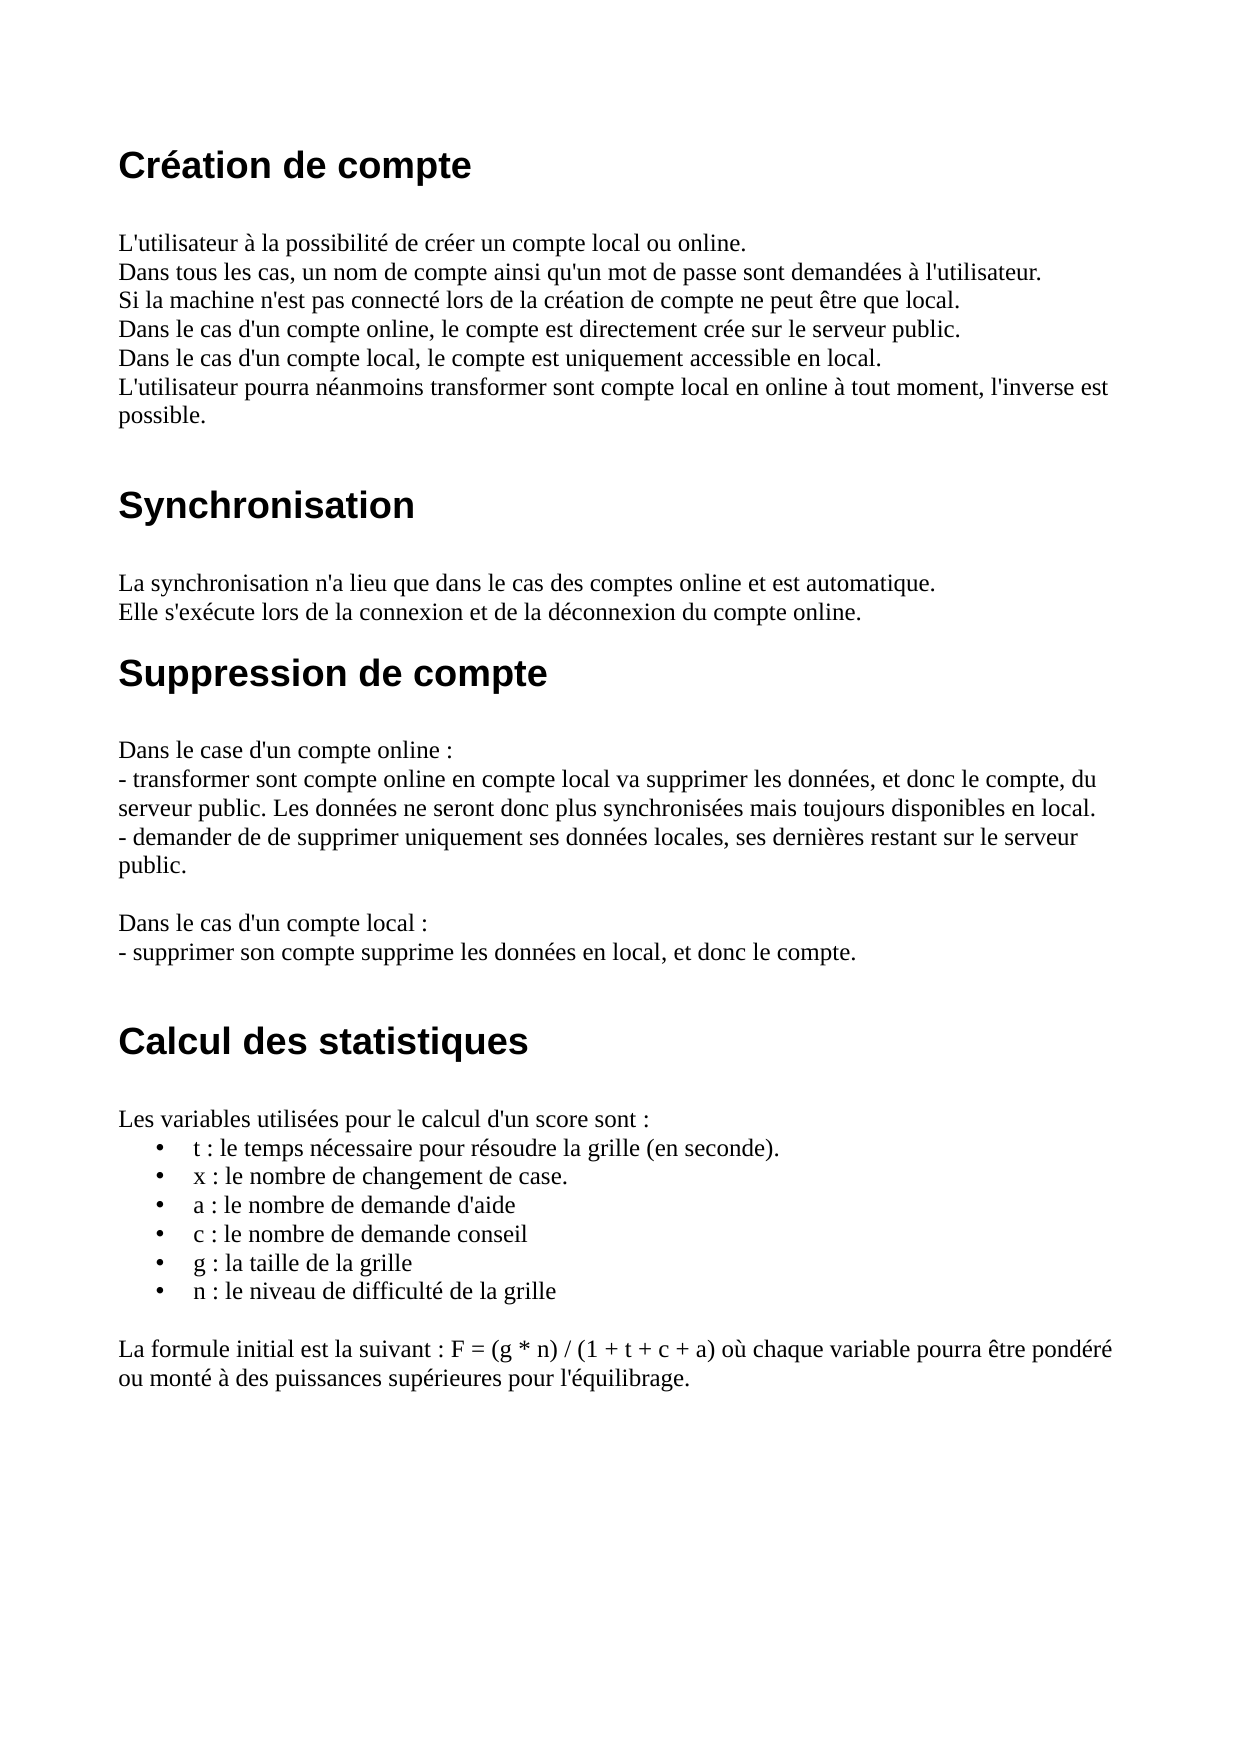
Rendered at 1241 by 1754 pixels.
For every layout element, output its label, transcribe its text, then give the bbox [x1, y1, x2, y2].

subtitle Calcul des statistiques [118, 1019, 1122, 1063]
text Dans tous les cas, un nom de compte ainsi qu'un mot de passe sont demandées à l'utilisateur. [118, 257, 1122, 286]
text L'utilisateur pourra néanmoins transformer sont compte local en online à tout moment, l'inverse est possible. [118, 372, 1122, 429]
text Les variables utilisées pour le calcul d'un score sont : [118, 1104, 1122, 1133]
text Dans le cas d'un compte local : [118, 908, 1122, 937]
subtitle Création de compte [118, 143, 1122, 187]
text L'utilisateur à la possibilité de créer un compte local ou online. [118, 228, 1122, 257]
text Dans le case d'un compte online : [118, 735, 1122, 764]
list g : la taille de la grille [156, 1248, 1122, 1276]
list n : le niveau de difficulté de la grille [156, 1276, 1122, 1305]
text La formule initial est la suivant : F = (g * n) / (1 + t + c + a) où chaque variable pourra être pondéré ou monté à des puissances supérieures pour l'équilibrage. [118, 1334, 1122, 1391]
list t : le temps nécessaire pour résoudre la grille (en seconde). [156, 1133, 1122, 1161]
list c : le nombre de demande conseil [156, 1219, 1122, 1248]
list a : le nombre de demande d'aide [156, 1190, 1122, 1219]
subtitle Synchronisation [118, 483, 1122, 527]
subtitle Suppression de compte [118, 650, 1122, 694]
text Si la machine n'est pas connecté lors de la création de compte ne peut être que local. [118, 286, 1122, 314]
text Dans le cas d'un compte local, le compte est uniquement accessible en local. [118, 343, 1122, 372]
text Elle s'exécute lors de la connexion et de la déconnexion du compte online. [118, 597, 1122, 625]
text - demander de de supprimer uniquement ses données locales, ses dernières restant sur le serveur public. [118, 822, 1122, 879]
text La synchronisation n'a lieu que dans le cas des comptes online et est automatique. [118, 568, 1122, 597]
text - transformer sont compte online en compte local va supprimer les données, et donc le compte, du serveur public. Les données ne seront donc plus synchronisées mais toujours disponibles en local. [118, 764, 1122, 822]
text - supprimer son compte supprime les données en local, et donc le compte. [118, 937, 1122, 965]
list x : le nombre de changement de case. [156, 1161, 1122, 1190]
text Dans le cas d'un compte online, le compte est directement crée sur le serveur public. [118, 314, 1122, 343]
